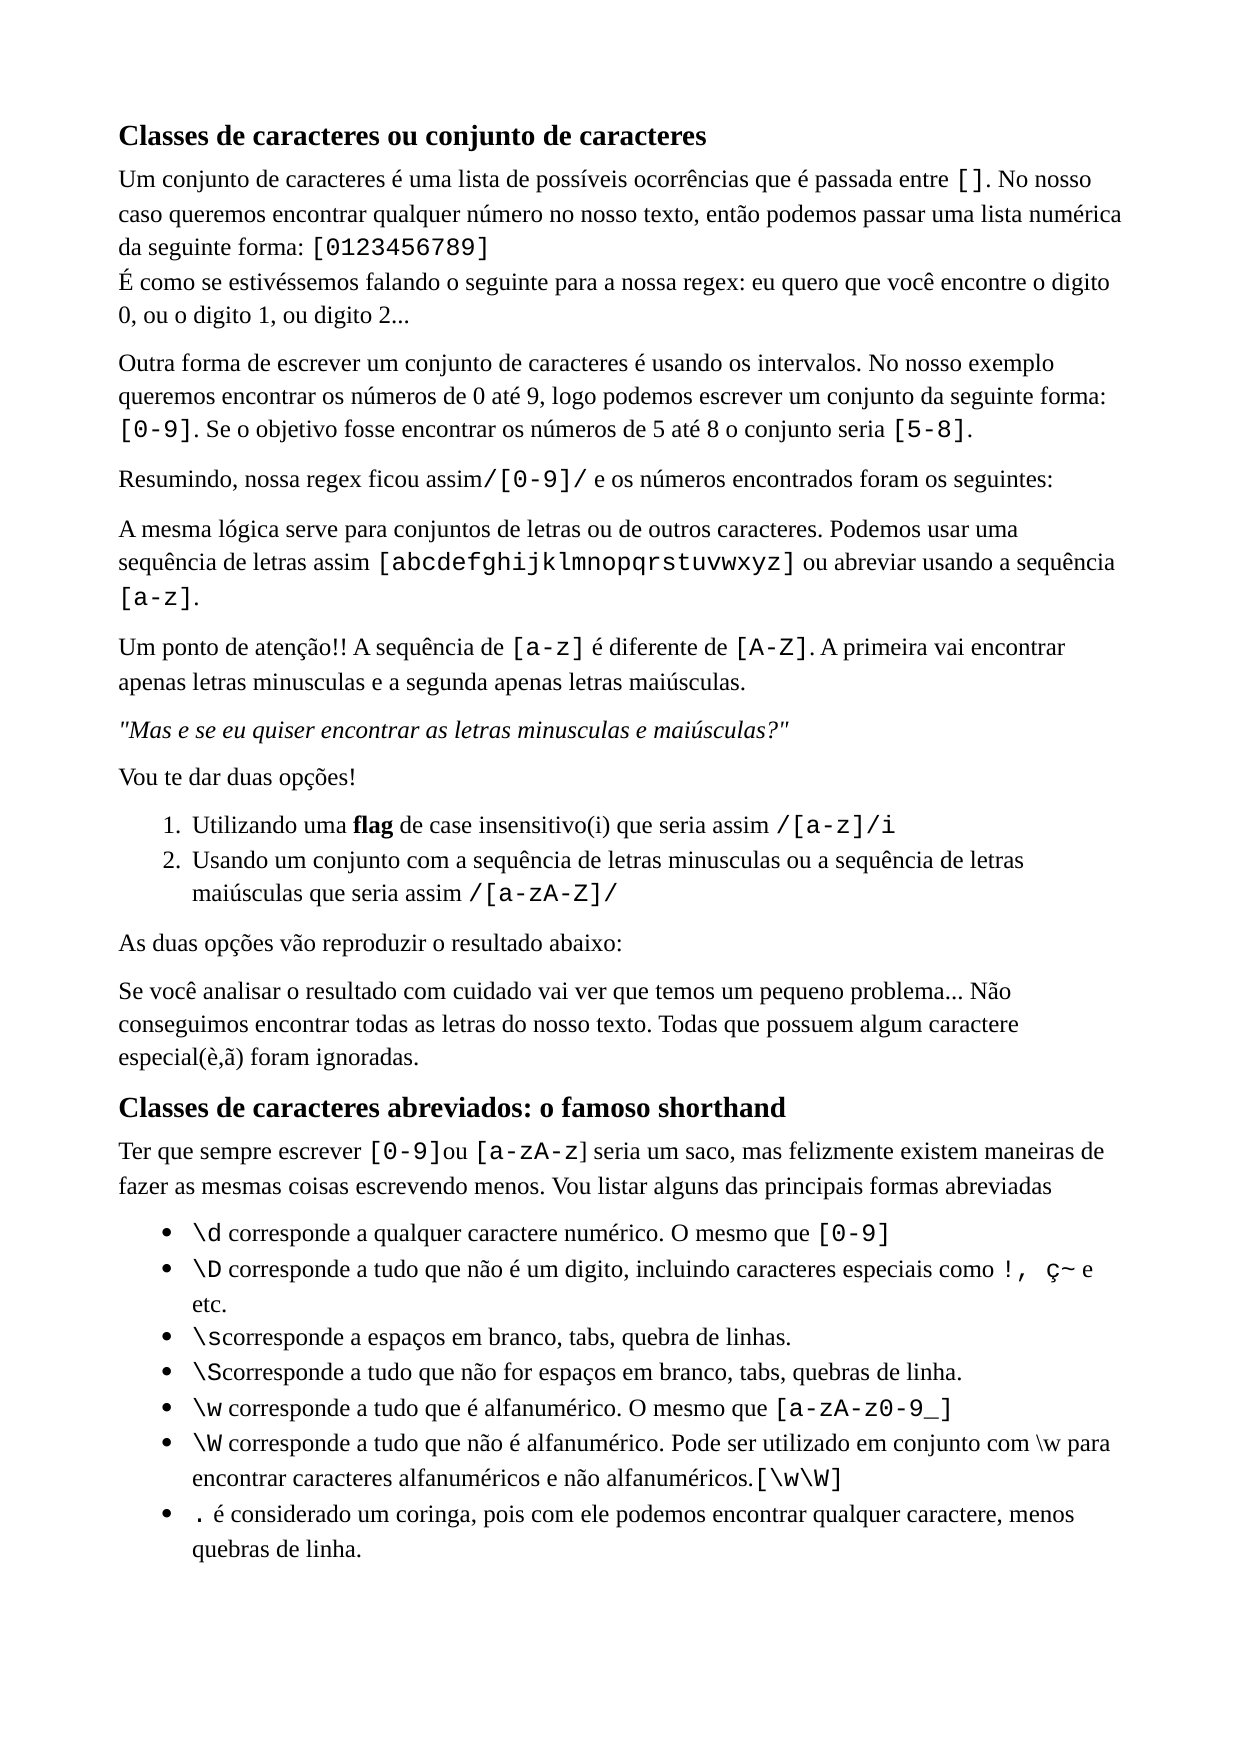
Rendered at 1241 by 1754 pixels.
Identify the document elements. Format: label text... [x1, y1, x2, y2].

list \Scorresponde a tudo que não for espaços em branco, tabs, quebras de linha. [162, 1357, 1122, 1388]
list \W corresponde a tudo que não é alfanumérico. Pode ser utilizado em conjunto com \w para encontrar caracteres alfanuméricos e não alfanuméricos.[\w\W] [162, 1428, 1122, 1494]
list Utilizando uma flag de case insensitivo(i) que seria assim /[a-z]/i [162, 810, 1122, 841]
text "Mas e se eu quiser encontrar as letras minusculas e maiúsculas?" [118, 715, 1122, 744]
text Resumindo, nossa regex ficou assim/[0-9]/ e os números encontrados foram os seguintes: [118, 464, 1122, 495]
text A mesma lógica serve para conjuntos de letras ou de outros caracteres. Podemos usar uma sequência de letras assim [abcdefghijklmnopqrstuvwxyz] ou abreviar usando a sequência [a-z]. [118, 514, 1122, 613]
list \w corresponde a tudo que é alfanumérico. O mesmo que [a-zA-z0-9_] [162, 1393, 1122, 1424]
text Se você analisar o resultado com cuidado vai ver que temos um pequeno problema... Não conseguimos encontrar todas as letras do nosso texto. Todas que possuem algum caractere especial(è,ã) foram ignoradas. [118, 976, 1122, 1071]
list \scorresponde a espaços em branco, tabs, quebra de linhas. [162, 1322, 1122, 1353]
text Um conjunto de caracteres é uma lista de possíveis ocorrências que é passada entre []. No nosso caso queremos encontrar qualquer número no nosso texto, então podemos passar uma lista numérica da seguinte forma: [0123456789] É como se estivéssemos falando o seguinte para a nossa regex: eu quero que você encontre o digito 0, ou o digito 1, ou digito 2... [118, 164, 1122, 329]
text Outra forma de escrever um conjunto de caracteres é usando os intervalos. No nosso exemplo queremos encontrar os números de 0 até 9, logo podemos escrever um conjunto da seguinte forma: [0-9]. Se o objetivo fosse encontrar os números de 5 até 8 o conjunto seria [5-8]. [118, 348, 1122, 445]
text As duas opções vão reproduzir o resultado abaixo: [118, 928, 1122, 957]
subtitle Classes de caracteres abreviados: o famoso shorthand [118, 1090, 1122, 1123]
subtitle Classes de caracteres ou conjunto de caracteres [118, 118, 1122, 152]
text Vou te dar duas opções! [118, 762, 1122, 791]
list \d corresponde a qualquer caractere numérico. O mesmo que [0-9] [162, 1218, 1122, 1249]
text Ter que sempre escrever [0-9]ou [a-zA-z] seria um saco, mas felizmente existem maneiras de fazer as mesmas coisas escrevendo menos. Vou listar alguns das principais formas abreviadas [118, 1136, 1122, 1200]
list \D corresponde a tudo que não é um digito, incluindo caracteres especiais como !, ç~ e etc. [162, 1254, 1122, 1318]
list Usando um conjunto com a sequência de letras minusculas ou a sequência de letras maiúsculas que seria assim /[a-zA-Z]/ [162, 846, 1122, 909]
text Um ponto de atenção!! A sequência de [a-z] é diferente de [A-Z]. A primeira vai encontrar apenas letras minusculas e a segunda apenas letras maiúsculas. [118, 632, 1122, 696]
list . é considerado um coringa, pois com ele podemos encontrar qualquer caractere, menos quebras de linha. [162, 1499, 1122, 1563]
